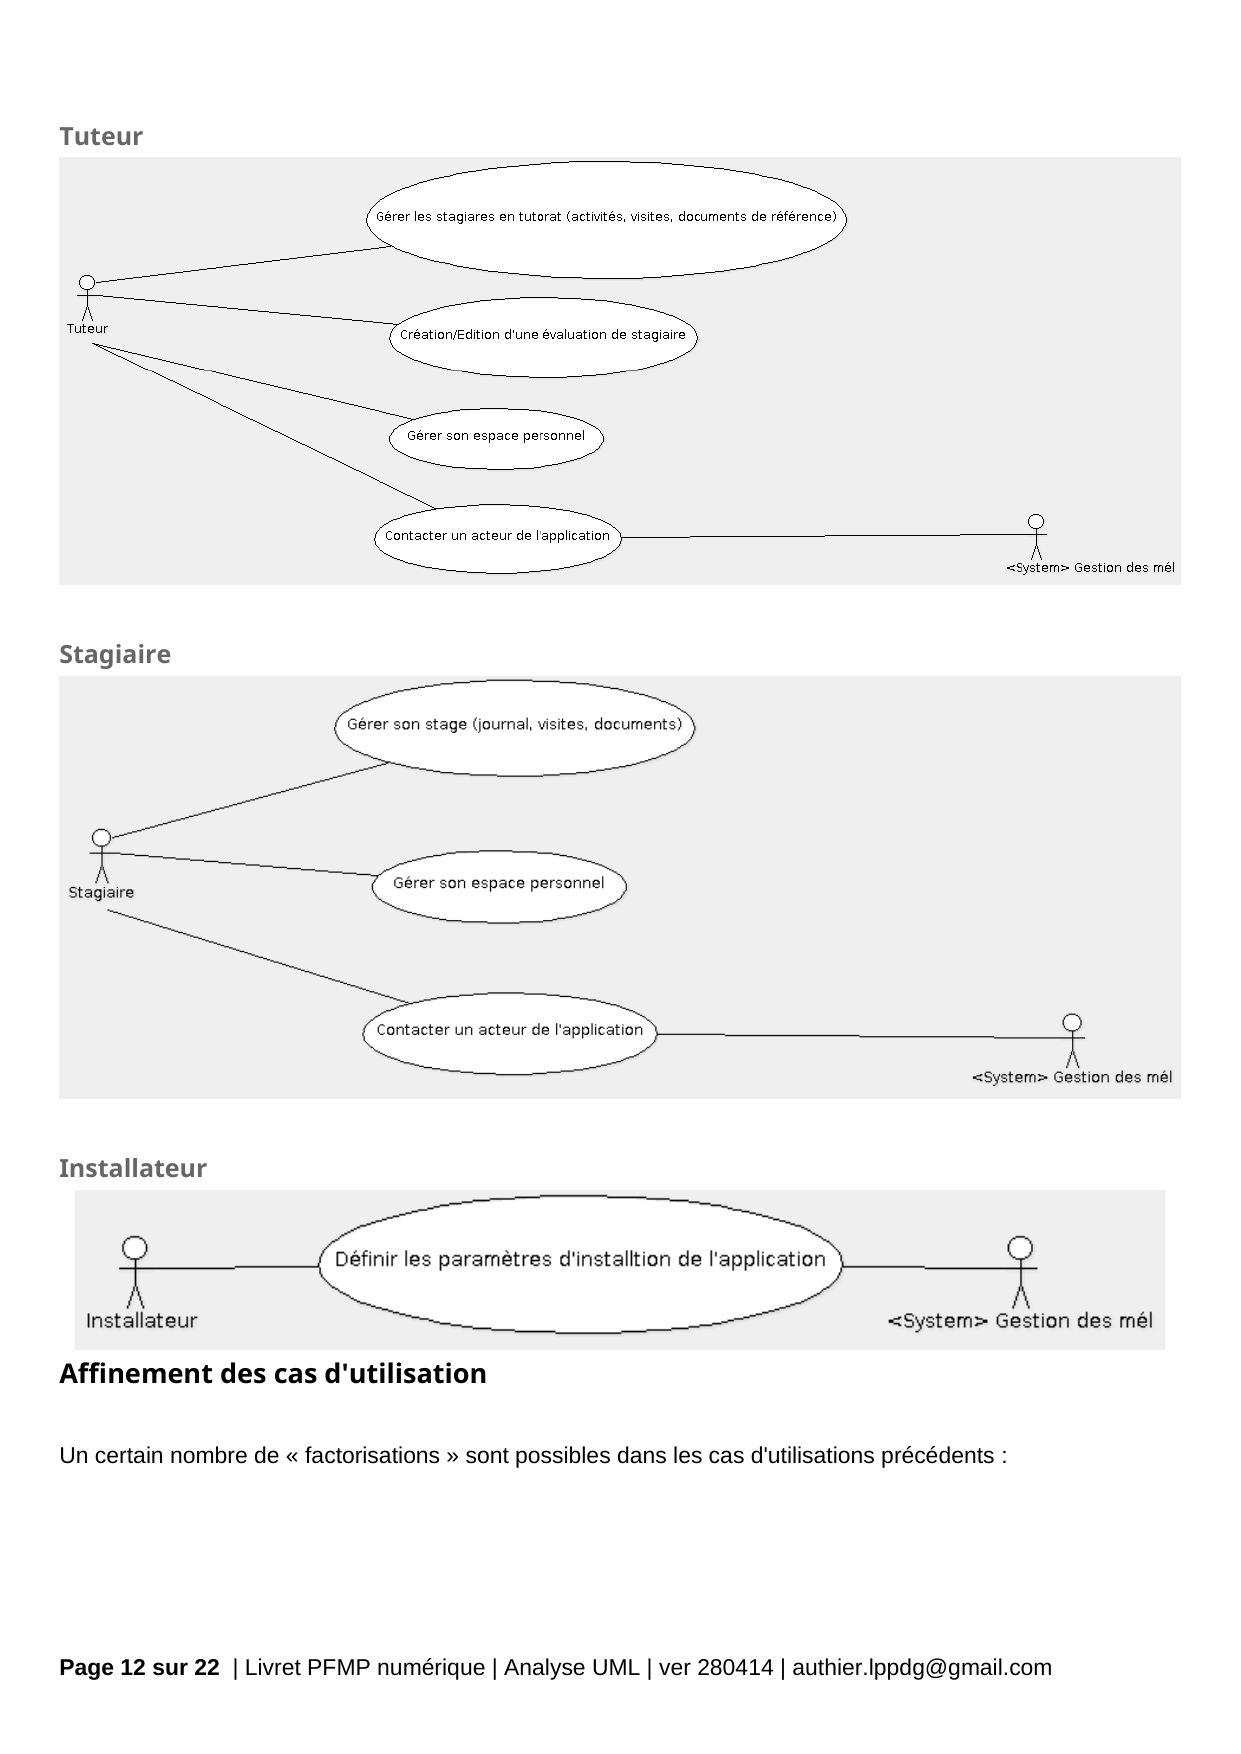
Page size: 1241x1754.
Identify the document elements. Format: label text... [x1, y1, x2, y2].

picture [59, 157, 1182, 585]
subtitle Installateur [59, 1151, 1181, 1185]
subtitle Tuteur [59, 118, 1181, 152]
subtitle Un certain nombre de « factorisations » sont possibles dans les cas d'utilisations précédents : [59, 1443, 1181, 1468]
subtitle Affinement des cas d'utilisation [59, 1278, 1181, 1392]
picture [59, 676, 1182, 1099]
subtitle Stagiaire [59, 637, 1181, 671]
picture [74, 1190, 1166, 1350]
